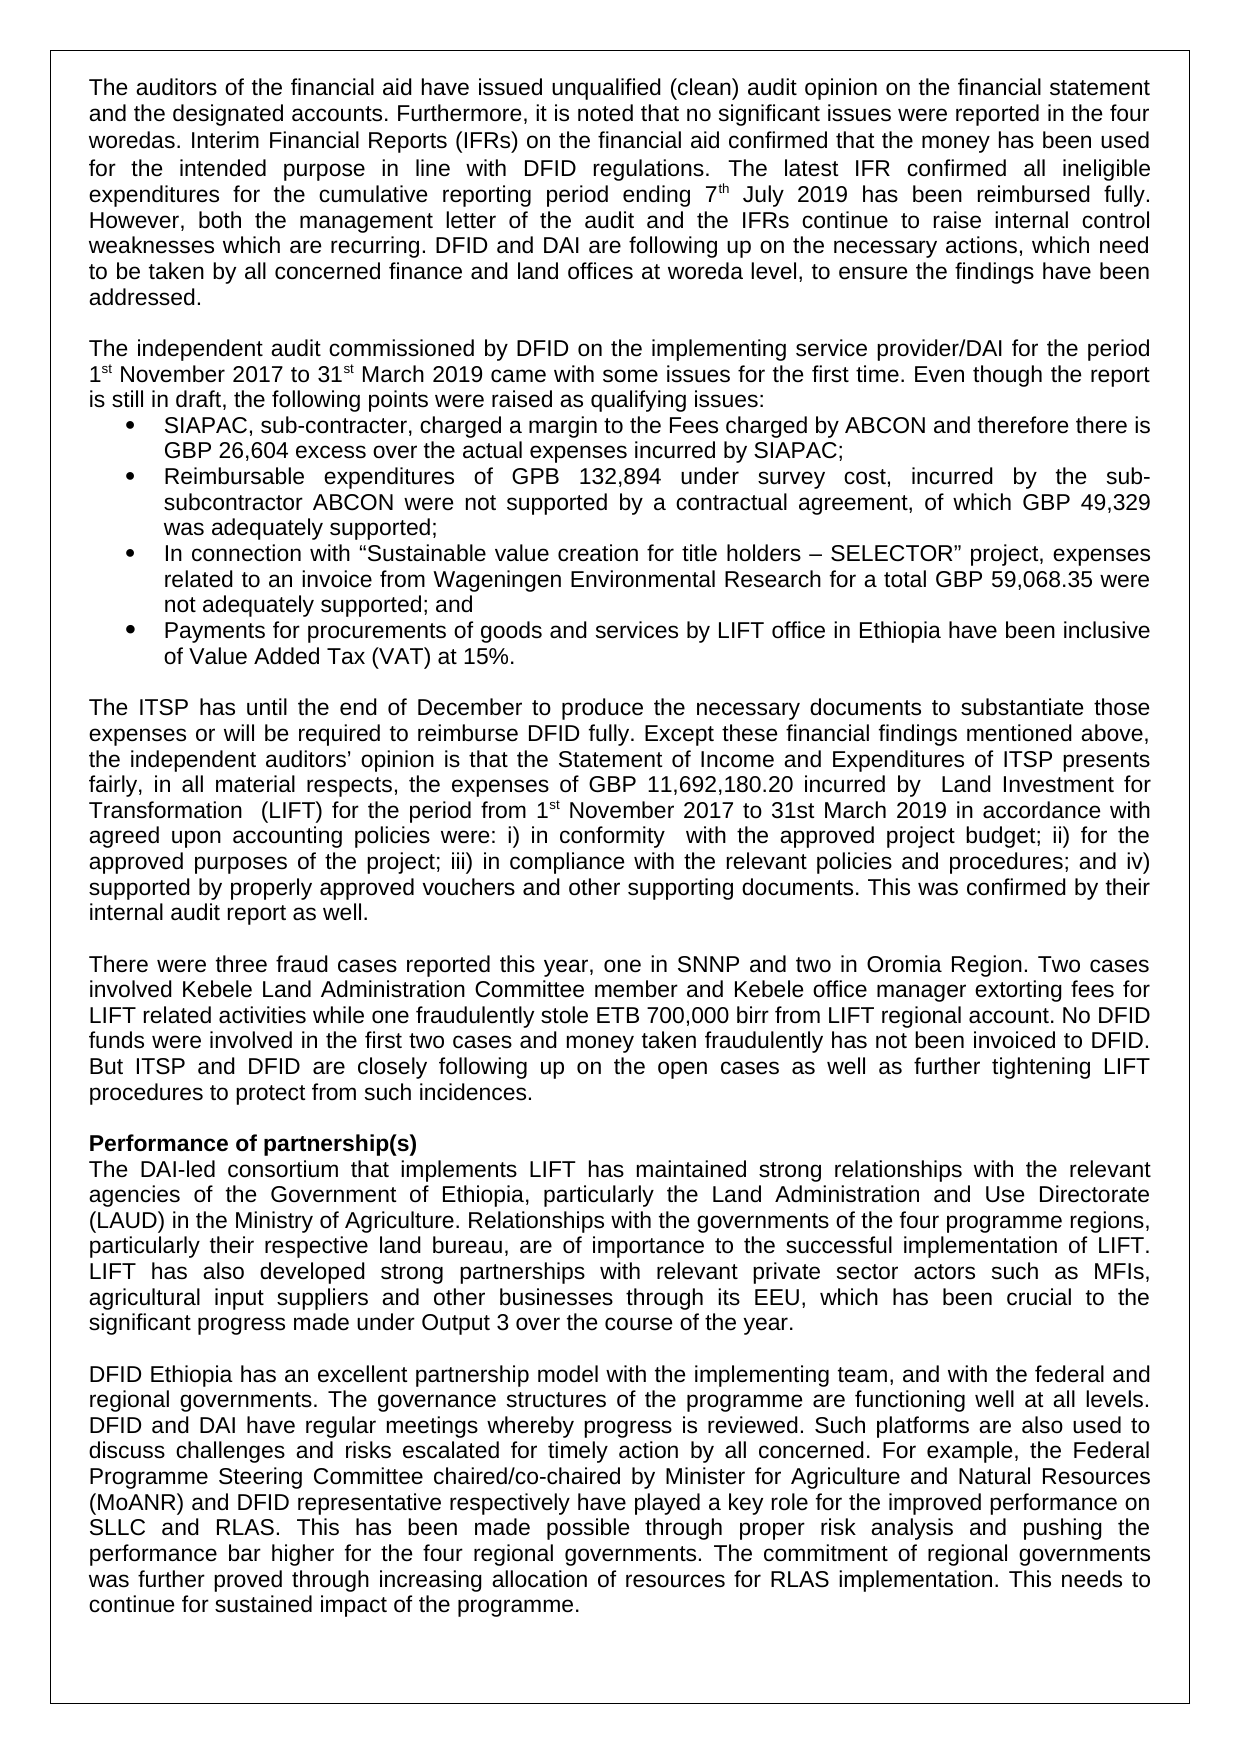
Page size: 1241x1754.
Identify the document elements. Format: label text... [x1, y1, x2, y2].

text The independent audit commissioned by DFID on the implementing service provider/DAI for the period 1st November 2017 to 31st March 2019 came with some issues for the first time. Even though the report is still in draft, the following points were raised as qualifying issues: [89, 336, 1152, 413]
text The auditors of the financial aid have issued unqualified (clean) audit opinion on the financial statement and the designated accounts. Furthermore, it is noted that no significant issues were reported in the four woredas. Interim Financial Reports (IFRs) on the financial aid confirmed that the money has been used for the intended purpose in line with DFID regulations. The latest IFR confirmed all ineligible expenditures for the cumulative reporting period ending 7th July 2019 has been reimbursed fully. However, both the management letter of the audit and the IFRs continue to raise internal control weaknesses which are recurring. DFID and DAI are following up on the necessary actions, which need to be taken by all concerned finance and land offices at woreda level, to ensure the findings have been addressed. [89, 75, 1152, 310]
list In connection with “Sustainable value creation for title holders – SELECTOR” project, expenses related to an invoice from Wageningen Environmental Research for a total GBP 59,068.35 were not adequately supported; and [126, 541, 1152, 618]
list SIAPAC, sub-contracter, charged a margin to the Fees charged by ABCON and therefore there is GBP 26,604 excess over the actual expenses incurred by SIAPAC; [126, 413, 1152, 464]
text The DAI-led consortium that implements LIFT has maintained strong relationships with the relevant agencies of the Government of Ethiopia, particularly the Land Administration and Use Directorate (LAUD) in the Ministry of Agriculture. Relationships with the governments of the four programme regions, particularly their respective land bureau, are of importance to the successful implementation of LIFT. LIFT has also developed strong partnerships with relevant private sector actors such as MFIs, agricultural input suppliers and other businesses through its EEU, which has been crucial to the significant progress made under Output 3 over the course of the year. [89, 1156, 1152, 1336]
list Payments for procurements of goods and services by LIFT office in Ethiopia have been inclusive of Value Added Tax (VAT) at 15%. [126, 618, 1152, 669]
list Reimbursable expenditures of GPB 132,894 under survey cost, incurred by the sub-subcontractor ABCON were not supported by a contractual agreement, of which GBP 49,329 was adequately supported; [126, 464, 1152, 541]
text DFID Ethiopia has an excellent partnership model with the implementing team, and with the federal and regional governments. The governance structures of the programme are functioning well at all levels. DFID and DAI have regular meetings whereby progress is reviewed. Such platforms are also used to discuss challenges and risks escalated for timely action by all concerned. For example, the Federal Programme Steering Committee chaired/co-chaired by Minister for Agriculture and Natural Resources (MoANR) and DFID representative respectively have played a key role for the improved performance on SLLC and RLAS. This has been made possible through proper risk analysis and pushing the performance bar higher for the four regional governments. The commitment of regional governments was further proved through increasing allocation of resources for RLAS implementation. This needs to continue for sustained impact of the programme. [89, 1361, 1152, 1617]
text There were three fraud cases reported this year, one in SNNP and two in Oromia Region. Two cases involved Kebele Land Administration Committee member and Kebele office manager extorting fees for LIFT related activities while one fraudulently stole ETB 700,000 birr from LIFT regional account. No DFID funds were involved in the first two cases and money taken fraudulently has not been invoiced to DFID. But ITSP and DFID are closely following up on the open cases as well as further tightening LIFT procedures to protect from such incidences. [89, 951, 1152, 1105]
text Performance of partnership(s) [89, 1131, 1152, 1156]
text The ITSP has until the end of December to produce the necessary documents to substantiate those expenses or will be required to reimburse DFID fully. Except these financial findings mentioned above, the independent auditors’ opinion is that the Statement of Income and Expenditures of ITSP presents fairly, in all material respects, the expenses of GBP 11,692,180.20 incurred by Land Investment for Transformation (LIFT) for the period from 1st November 2017 to 31st March 2019 in accordance with agreed upon accounting policies were: i) in conformity with the approved project budget; ii) for the approved purposes of the project; iii) in compliance with the relevant policies and procedures; and iv) supported by properly approved vouchers and other supporting documents. This was confirmed by their internal audit report as well. [89, 695, 1152, 926]
